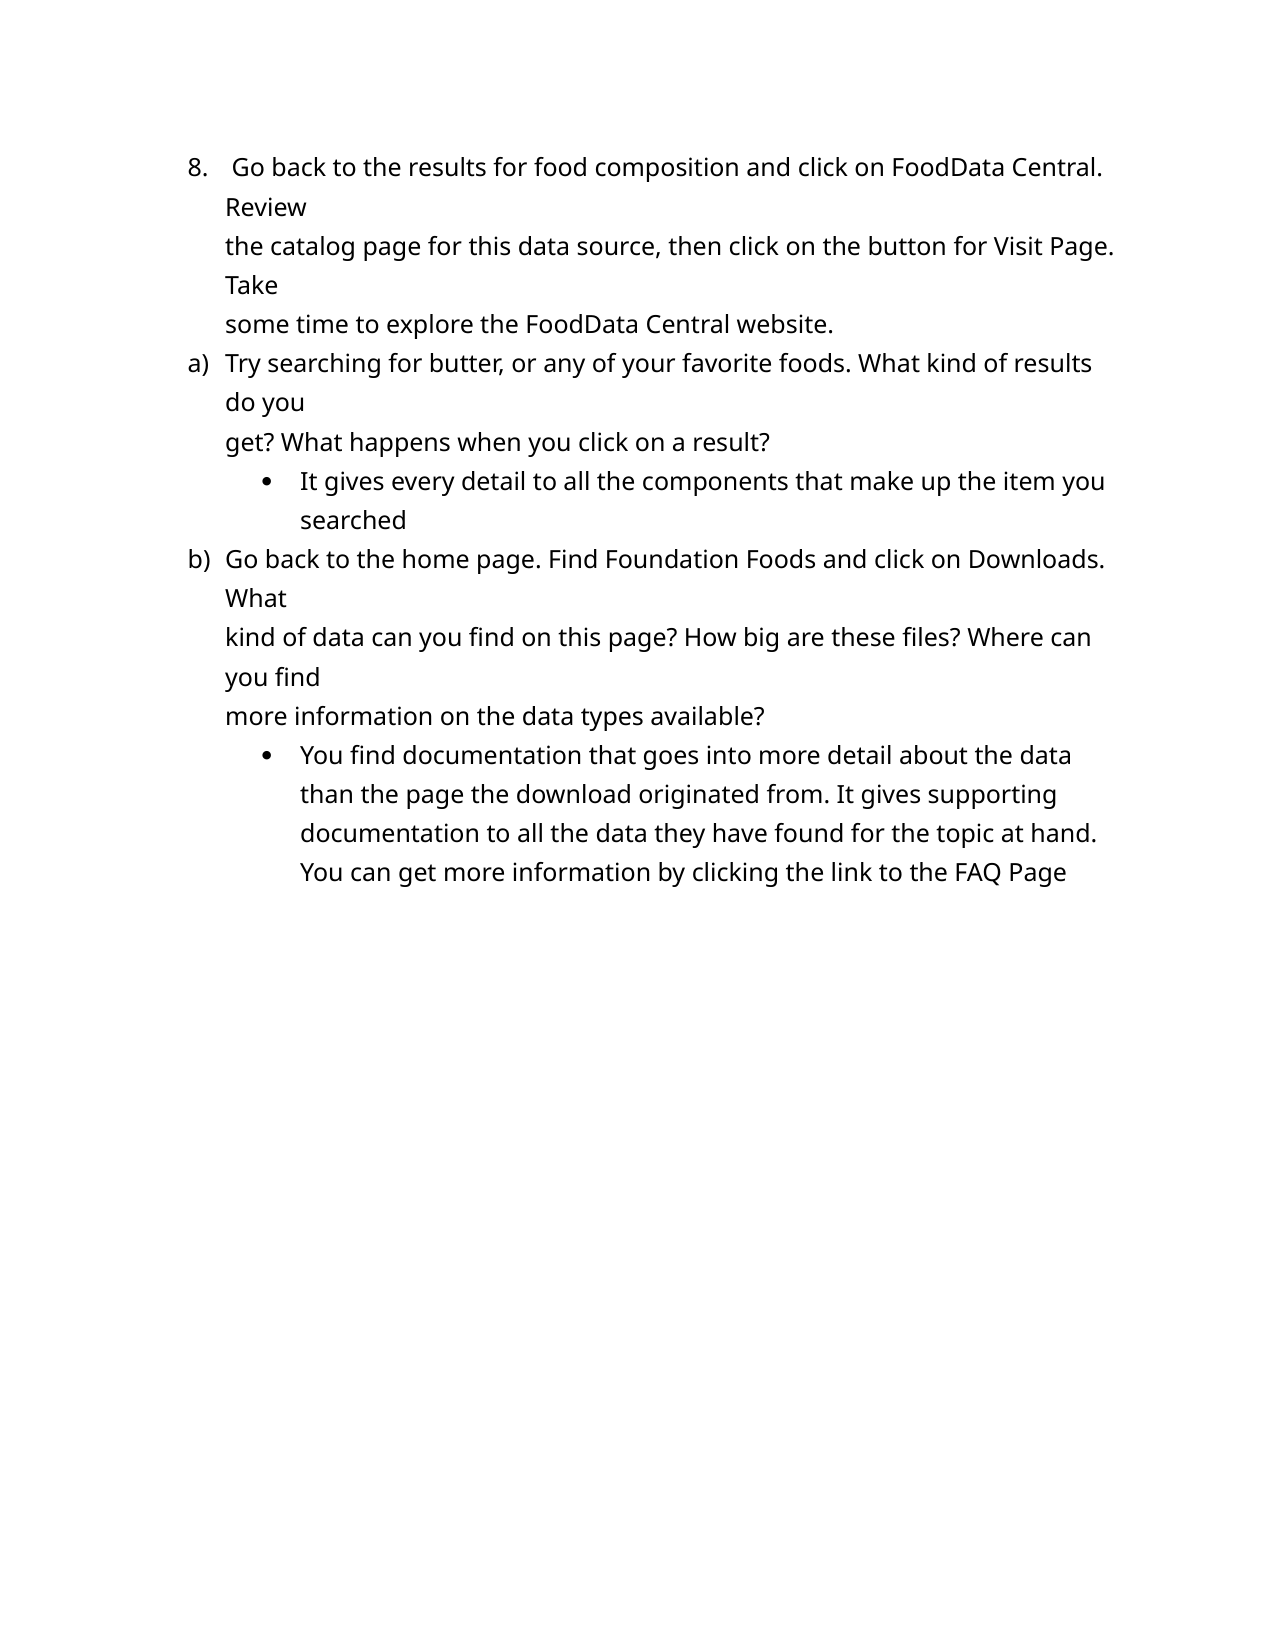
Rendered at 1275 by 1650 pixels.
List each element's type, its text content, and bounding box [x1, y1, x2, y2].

list Go back to the home page. Find Foundation Foods and click on Downloads. What kind of data can you find on this page? How big are these files? Where can you find more information on the data types available? [187, 542, 1125, 732]
list You find documentation that goes into more detail about the data than the page the download originated from. It gives supporting documentation to all the data they have found for the topic at hand. You can get more information by clicking the link to the FAQ Page [262, 737, 1125, 889]
list Try searching for butter, or any of your favorite foods. What kind of results do you get? What happens when you click on a result? [187, 346, 1125, 458]
list Go back to the results for food composition and click on FoodData Central. Review the catalog page for this data source, then click on the button for Visit Page. Take some time to explore the FoodData Central website. [187, 150, 1125, 341]
list It gives every detail to all the components that make up the item you searched [262, 463, 1125, 537]
